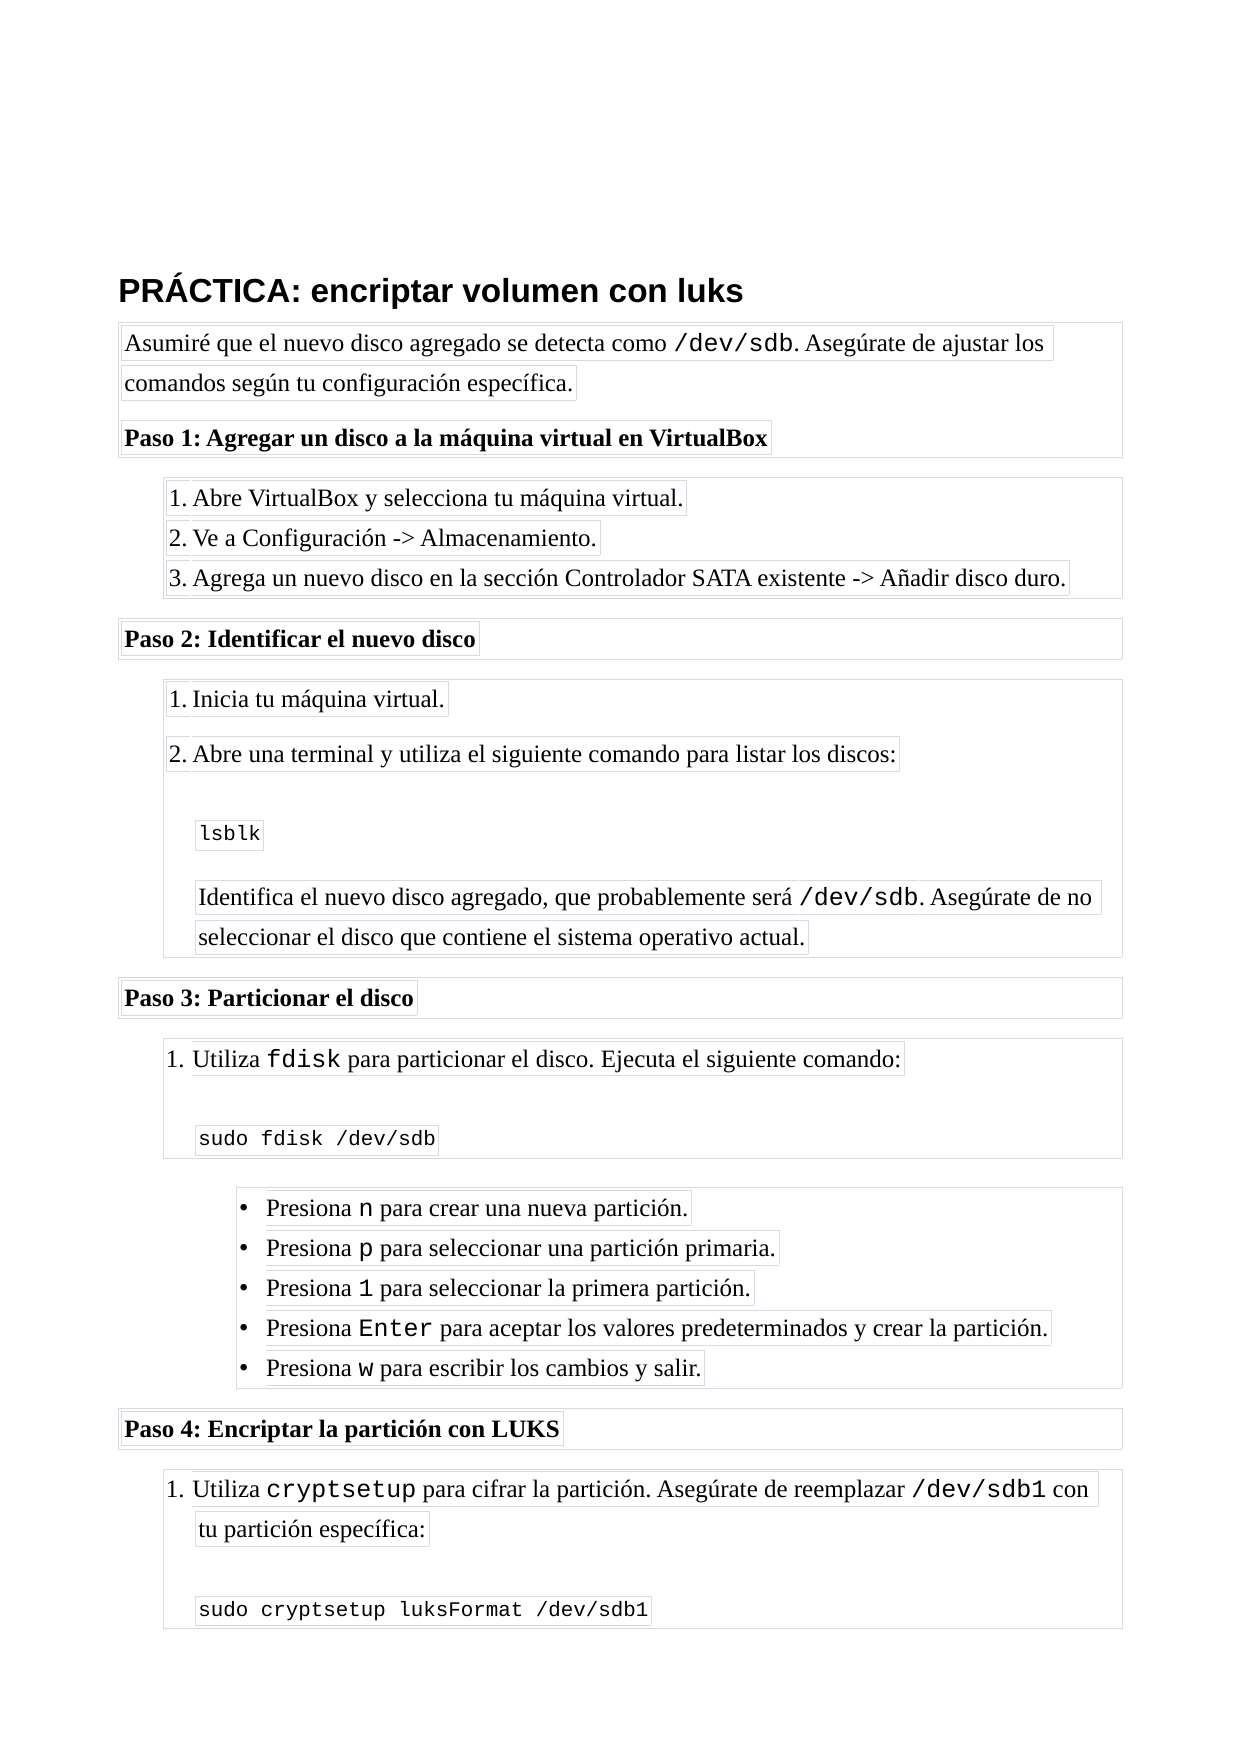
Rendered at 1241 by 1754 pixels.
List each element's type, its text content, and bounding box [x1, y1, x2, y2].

text Paso 4: Encriptar la partición con LUKS [119, 1409, 1122, 1449]
text Paso 3: Particionar el disco [119, 978, 1122, 1018]
list Presiona 1 para seleccionar la primera partición. [237, 1267, 1122, 1305]
list Presiona Enter para aceptar los valores predeterminados y crear la partición. [237, 1307, 1122, 1345]
list Presiona p para seleccionar una partición primaria. [237, 1227, 1122, 1265]
list Ve a Configuración -> Almacenamiento. [164, 517, 1122, 555]
list Presiona w para escribir los cambios y salir. [237, 1347, 1122, 1388]
list Abre una terminal y utiliza el siguiente comando para listar los discos: [164, 733, 1122, 771]
list lsblk [164, 817, 1122, 850]
text Paso 1: Agregar un disco a la máquina virtual en VirtualBox [119, 417, 1122, 457]
list Utiliza fdisk para particionar el disco. Ejecuta el siguiente comando: [164, 1039, 1122, 1076]
list Abre VirtualBox y selecciona tu máquina virtual. [164, 478, 1122, 515]
list sudo fdisk /dev/sdb [164, 1122, 1122, 1158]
list Agrega un nuevo disco en la sección Controlador SATA existente -> Añadir disco duro. [164, 557, 1122, 598]
text Asumiré que el nuevo disco agregado se detecta como /dev/sdb. Asegúrate de ajustar los comandos según tu configuración específica. [119, 323, 1122, 400]
list sudo cryptsetup luksFormat /dev/sdb1 [164, 1593, 1122, 1628]
subtitle PRÁCTICA: encriptar volumen con luks [118, 271, 1122, 309]
list Inicia tu máquina virtual. [164, 680, 1122, 716]
list Presiona n para crear una nueva partición. [237, 1188, 1122, 1225]
text Paso 2: Identificar el nuevo disco [119, 619, 1122, 659]
list Identifica el nuevo disco agregado, que probablemente será /dev/sdb. Asegúrate de no seleccionar el disco que contiene el sistema operativo actual. [164, 876, 1122, 957]
list Utiliza cryptsetup para cifrar la partición. Asegúrate de reemplazar /dev/sdb1 con tu partición específica: [164, 1470, 1122, 1546]
